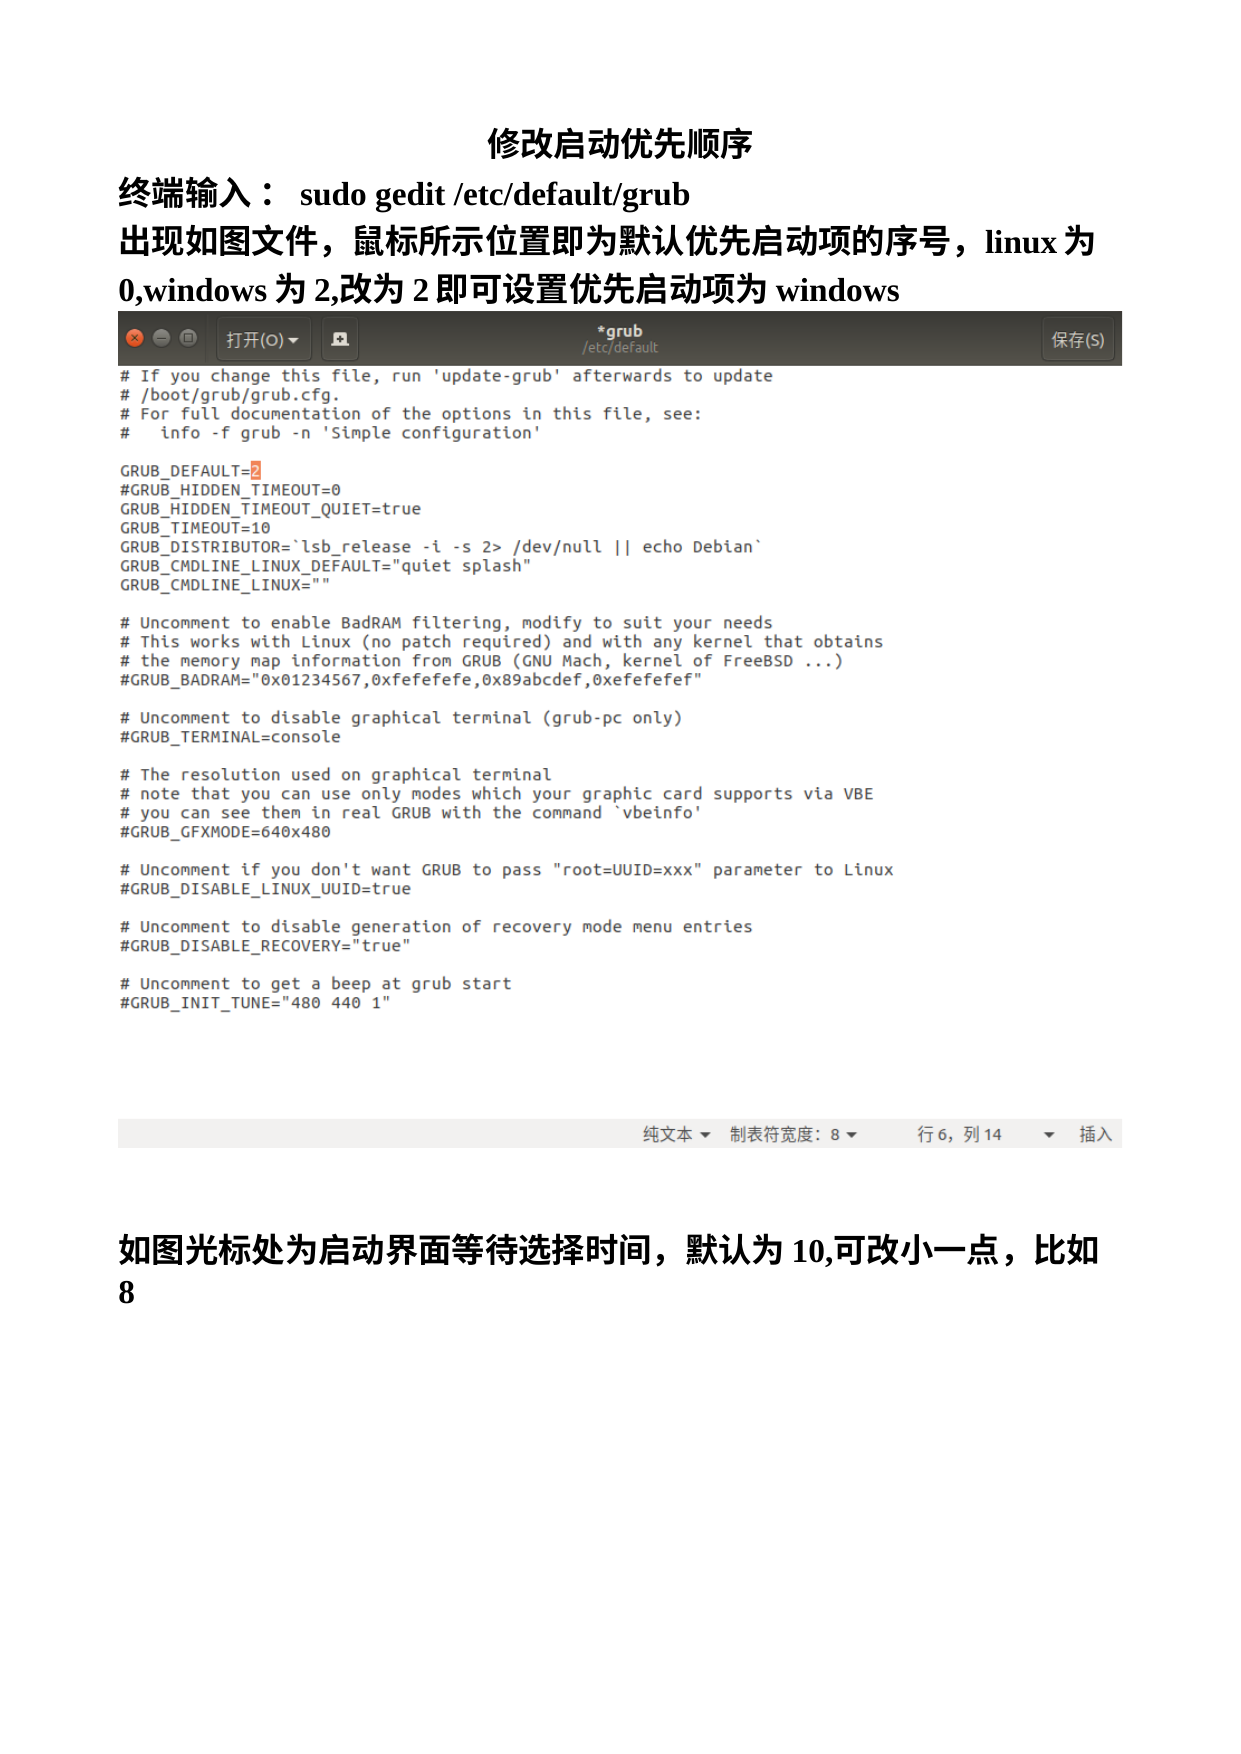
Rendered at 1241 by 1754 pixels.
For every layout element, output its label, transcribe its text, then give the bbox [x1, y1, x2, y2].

text 修改启动优先顺序 [118, 118, 1122, 166]
picture [118, 311, 1123, 1148]
text 出现如图文件，鼠标所示位置即为默认优先启动项的序号，linux为0,windows为2,改为2即可设置优先启动项为windows [118, 214, 1122, 311]
text 终端输入 ： sudo gedit /etc/default/grub [118, 166, 1122, 214]
text 如图光标处为启动界面等待选择时间，默认为10,可改小一点，比如8 [118, 1224, 1122, 1311]
